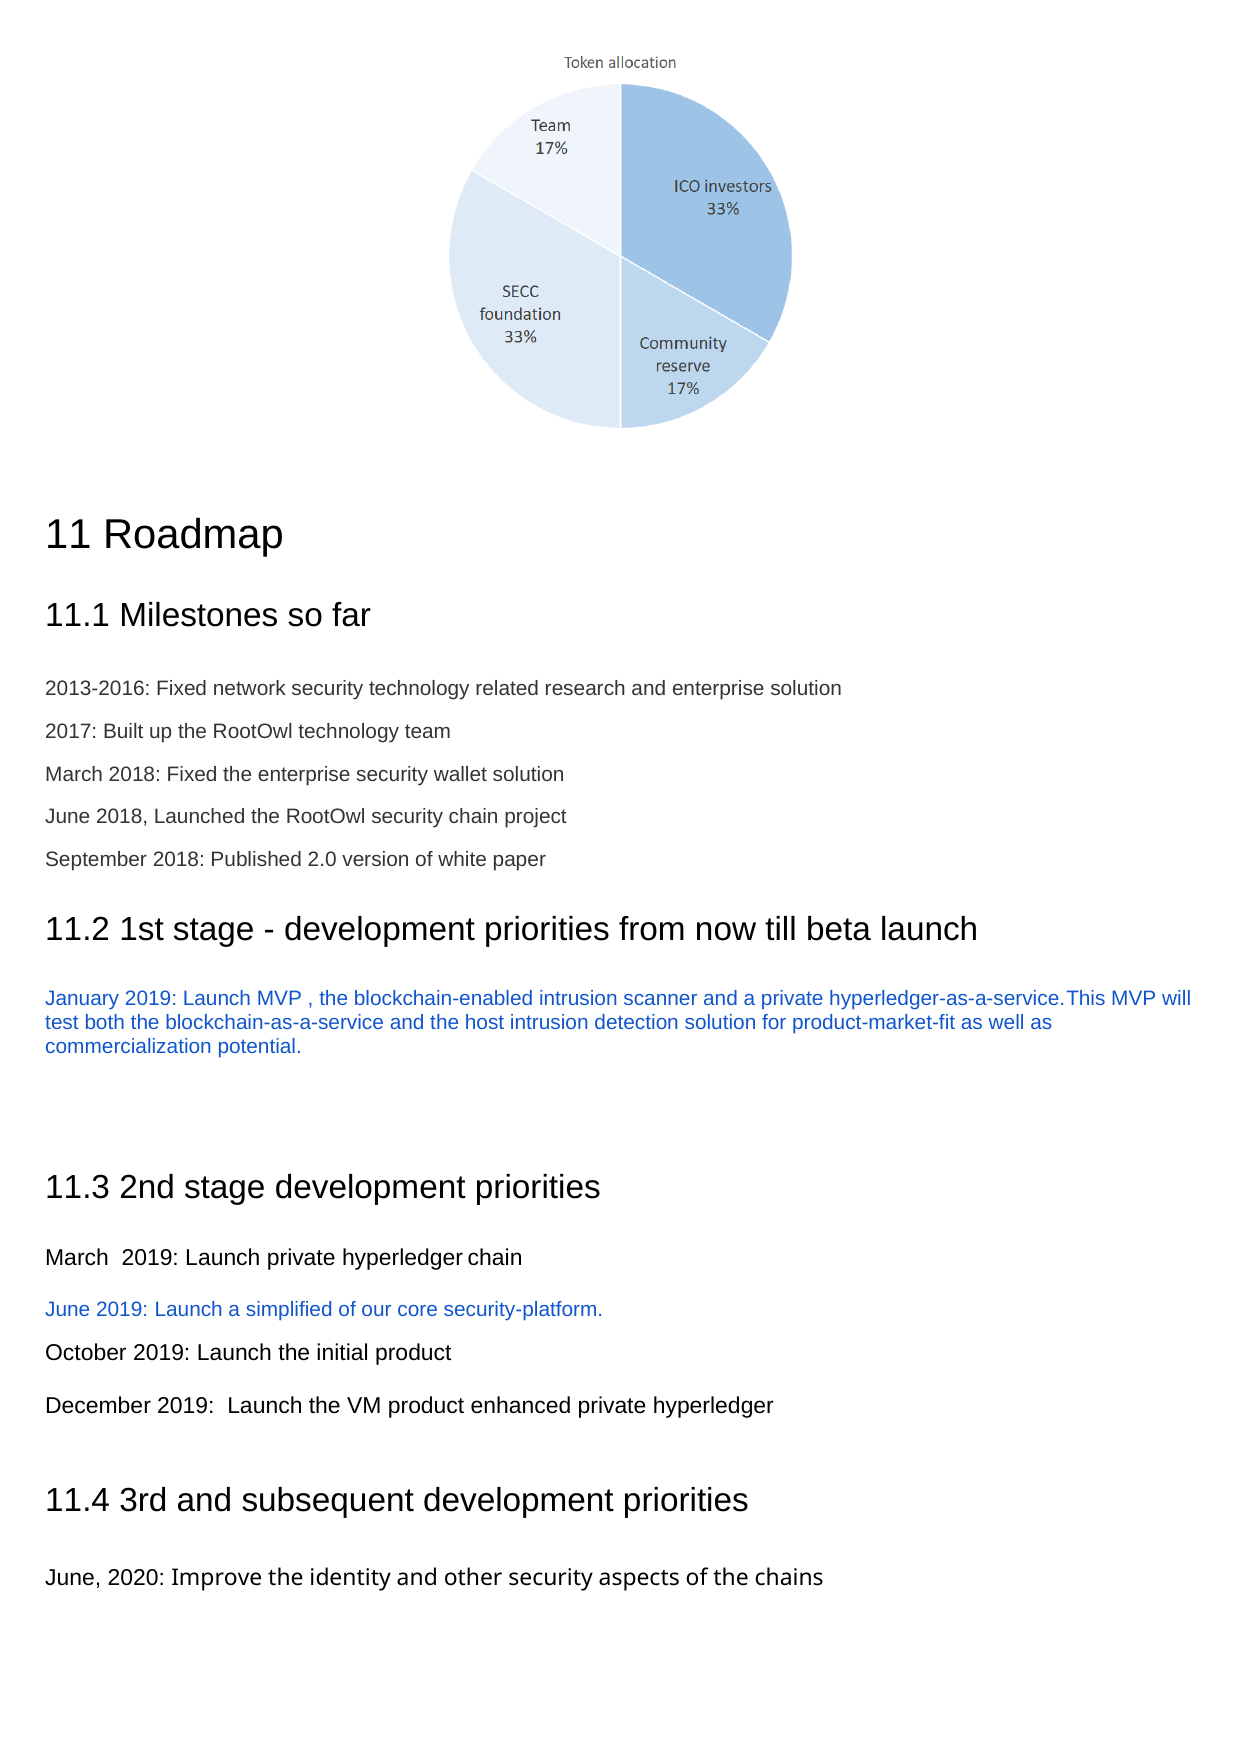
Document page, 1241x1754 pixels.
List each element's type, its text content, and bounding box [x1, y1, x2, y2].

text March 2018: Fixed the enterprise security wallet solution [45, 762, 1195, 786]
text 2017: Built up the RootOwl technology team [45, 719, 1195, 743]
text September 2018: Published 2.0 version of white paper [45, 847, 1195, 871]
subtitle 11.4 3rd and subsequent development priorities [45, 1480, 1195, 1518]
text October 2019: Launch the initial product [45, 1339, 1195, 1366]
subtitle 11.2 1st stage - development priorities from now till beta launch [45, 908, 1195, 947]
picture [326, 45, 914, 438]
text March 2019: Launch private hyperledger chain [45, 1244, 1195, 1270]
text June, 2020: Improve the identity and other security aspects of the chains [45, 1561, 1195, 1592]
text June 2018, Launched the RootOwl security chain project [45, 804, 1195, 828]
text June 2019: Launch a simplified of our core security-platform. [45, 1297, 1195, 1321]
subtitle 11.3 2nd stage development priorities [45, 1167, 1195, 1205]
subtitle 11.1 Milestones so far [45, 595, 1195, 633]
text 2013-2016: Fixed network security technology related research and enterprise solution [45, 676, 1195, 700]
subtitle 11 Roadmap [45, 510, 1195, 558]
text December 2019: Launch the VM product enhanced private hyperledger [45, 1392, 1195, 1418]
text January 2019: Launch MVP , the blockchain-enabled intrusion scanner and a private hyperledger-as-a-service.This MVP will test both the blockchain-as-a-service and the host intrusion detection solution for product-market-fit as well as commercialization potential. [45, 986, 1195, 1058]
